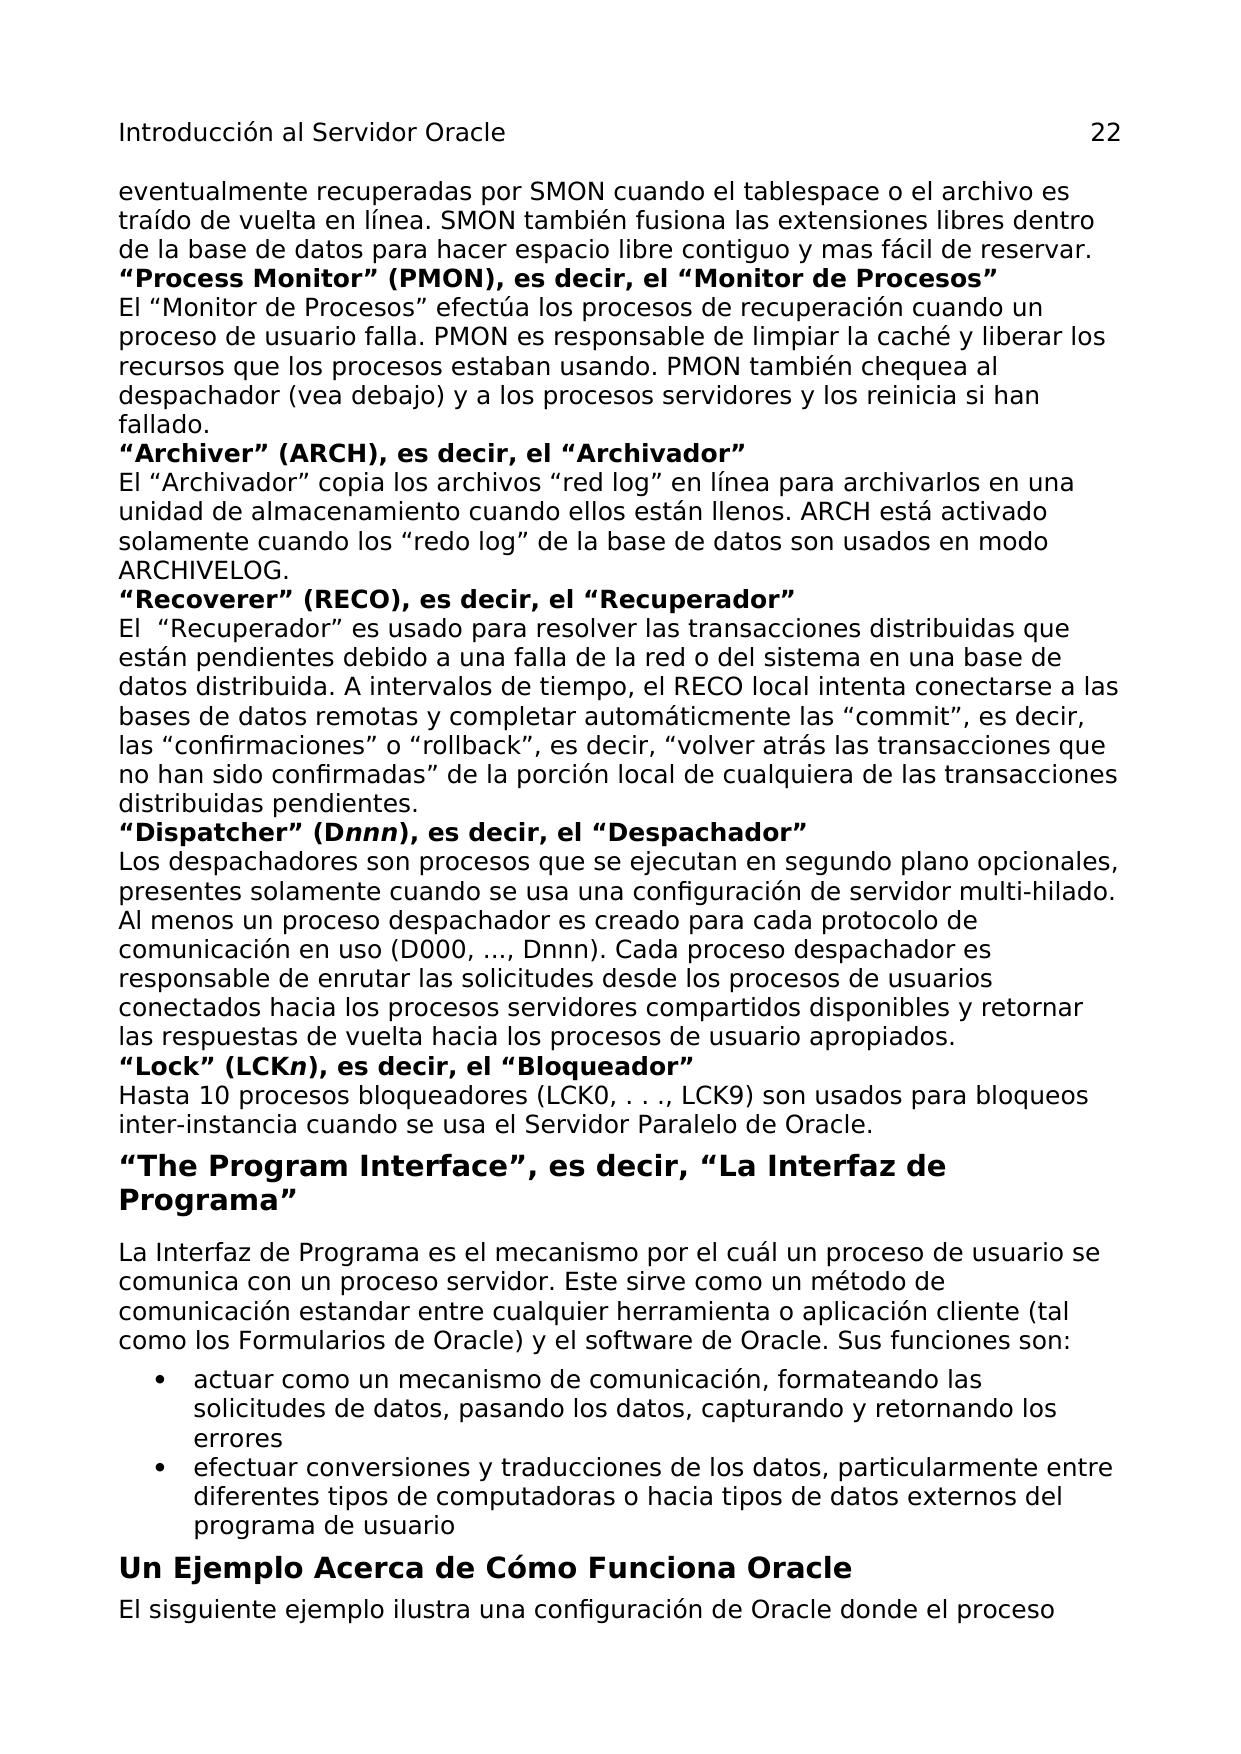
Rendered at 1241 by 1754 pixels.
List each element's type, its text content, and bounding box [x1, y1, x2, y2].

text Los despachadores son procesos que se ejecutan en segundo plano opcionales, presentes solamente cuando se usa una configuración de servidor multi-hilado. Al menos un proceso despachador es creado para cada protocolo de comunicación en uso (D000, ..., Dnnn). Cada proceso despachador es responsable de enrutar las solicitudes desde los procesos de usuarios conectados hacia los procesos servidores compartidos disponibles y retornar las respuestas de vuelta hacia los procesos de usuario apropiados. [118, 848, 1122, 1052]
text La Interfaz de Programa es el mecanismo por el cuál un proceso de usuario se comunica con un proceso servidor. Este sirve como un método de comunicación estandar entre cualquier herramienta o aplicación cliente (tal como los Formularios de Oracle) y el software de Oracle. Sus funciones son: [118, 1238, 1122, 1355]
text “The Program Interface”, es decir, “La Interfaz de Programa” [118, 1150, 1122, 1218]
text Un Ejemplo Acerca de Cómo Funciona Oracle [118, 1551, 1122, 1585]
text El “Monitor de Procesos” efectúa los procesos de recuperación cuando un proceso de usuario falla. PMON es responsable de limpiar la caché y liberar los recursos que los procesos estaban usando. PMON también chequea al despachador (vea debajo) y a los procesos servidores y los reinicia si han fallado. [118, 293, 1122, 439]
text “Recoverer” (RECO), es decir, el “Recuperador” [118, 585, 1122, 614]
text “Dispatcher” (Dnnn), es decir, el “Despachador” [118, 818, 1122, 848]
text “Archiver” (ARCH), es decir, el “Archivador” [118, 439, 1122, 468]
text “Lock” (LCKn), es decir, el “Bloqueador” [118, 1052, 1122, 1081]
text eventualmente recuperadas por SMON cuando el tablespace o el archivo es traído de vuelta en línea. SMON también fusiona las extensiones libres dentro de la base de datos para hacer espacio libre contiguo y mas fácil de reservar. [118, 177, 1122, 264]
text El sisguiente ejemplo ilustra una configuración de Oracle donde el proceso [118, 1595, 1122, 1624]
list efectuar conversiones y traducciones de los datos, particularmente entre diferentes tipos de computadoras o hacia tipos de datos externos del programa de usuario [156, 1453, 1122, 1541]
text Hasta 10 procesos bloqueadores (LCK0, . . ., LCK9) son usados para bloqueos inter-instancia cuando se usa el Servidor Paralelo de Oracle. [118, 1081, 1122, 1139]
text El “Recuperador” es usado para resolver las transacciones distribuidas que están pendientes debido a una falla de la red o del sistema en una base de datos distribuida. A intervalos de tiempo, el RECO local intenta conectarse a las bases de datos remotas y completar automáticmente las “commit”, es decir, las “confirmaciones” o “rollback”, es decir, “volver atrás las transacciones que no han sido confirmadas” de la porción local de cualquiera de las transacciones distribuidas pendientes. [118, 614, 1122, 818]
list actuar como un mecanismo de comunicación, formateando las solicitudes de datos, pasando los datos, capturando y retornando los errores [156, 1366, 1122, 1453]
text “Process Monitor” (PMON), es decir, el “Monitor de Procesos” [118, 264, 1122, 293]
text El “Archivador” copia los archivos “red log” en línea para archivarlos en una unidad de almacenamiento cuando ellos están llenos. ARCH está activado solamente cuando los “redo log” de la base de datos son usados en modo ARCHIVELOG. [118, 468, 1122, 585]
